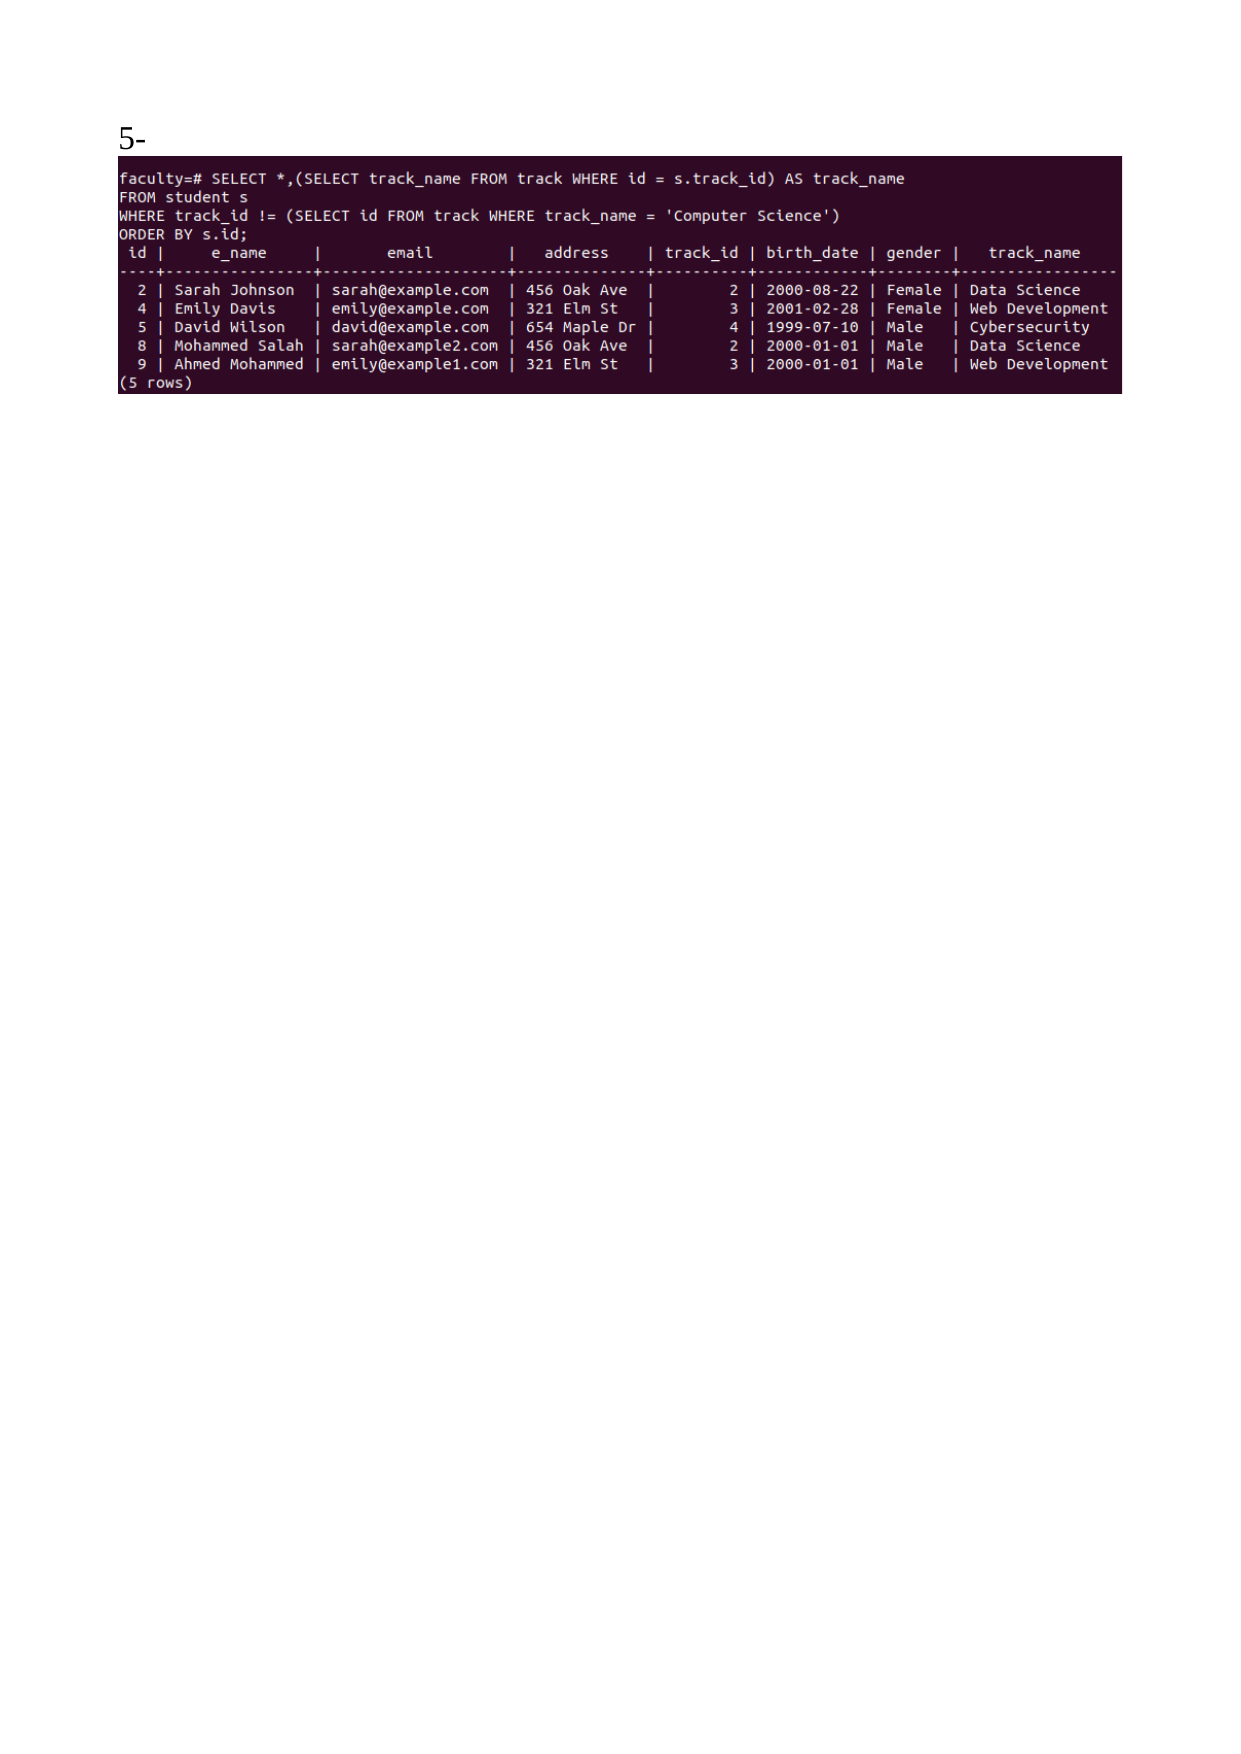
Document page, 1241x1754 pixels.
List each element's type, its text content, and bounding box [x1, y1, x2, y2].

text 5- [118, 118, 1122, 156]
picture [118, 156, 1123, 394]
